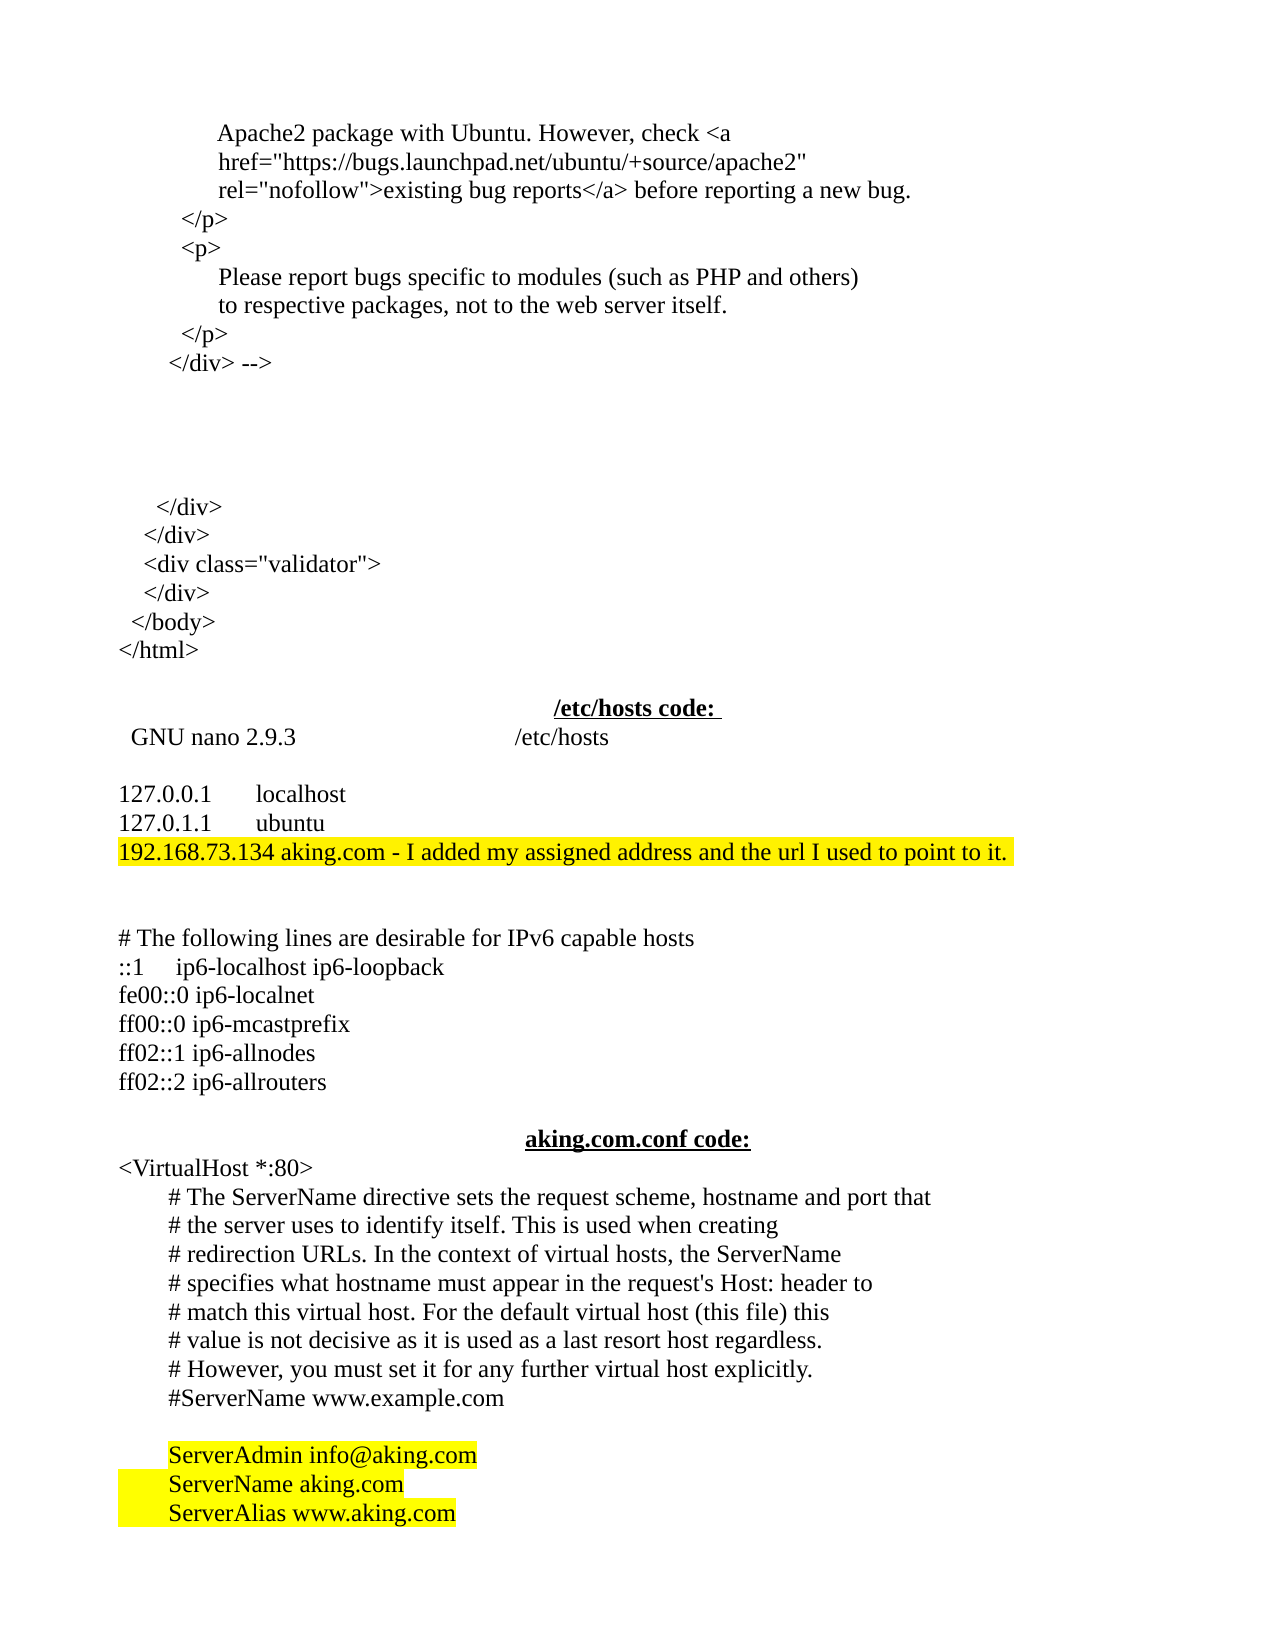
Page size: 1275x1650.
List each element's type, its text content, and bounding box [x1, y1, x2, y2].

text </div> --> [118, 348, 1157, 377]
text </p> [118, 319, 1157, 348]
text fe00::0 ip6-localnet [118, 981, 1157, 1009]
text </html> [118, 636, 1157, 664]
text 127.0.1.1 ubuntu [118, 808, 1157, 837]
text # match this virtual host. For the default virtual host (this file) this [118, 1297, 1157, 1326]
text href="https://bugs.launchpad.net/ubuntu/+source/apache2" [118, 147, 1157, 176]
text <p> [118, 233, 1157, 262]
text </p> [118, 204, 1157, 233]
text # The ServerName directive sets the request scheme, hostname and port that [118, 1182, 1157, 1211]
text # However, you must set it for any further virtual host explicitly. [118, 1354, 1157, 1383]
text ServerAlias www.aking.com [118, 1498, 1157, 1527]
text Apache2 package with Ubuntu. However, check <a [118, 118, 1157, 147]
text # The following lines are desirable for IPv6 capable hosts [118, 923, 1157, 952]
text <div class="validator"> [118, 549, 1157, 578]
text # specifies what hostname must appear in the request's Host: header to [118, 1268, 1157, 1297]
text to respective packages, not to the web server itself. [118, 291, 1157, 319]
text 127.0.0.1 localhost [118, 779, 1157, 808]
text # value is not decisive as it is used as a last resort host regardless. [118, 1326, 1157, 1354]
text #ServerName www.example.com [118, 1383, 1157, 1412]
text ServerName aking.com [118, 1469, 1157, 1498]
text ff00::0 ip6-mcastprefix [118, 1009, 1157, 1038]
text </div> [118, 492, 1157, 521]
text # redirection URLs. In the context of virtual hosts, the ServerName [118, 1239, 1157, 1268]
text </body> [118, 607, 1157, 636]
text # the server uses to identify itself. This is used when creating [118, 1211, 1157, 1239]
text rel="nofollow">existing bug reports</a> before reporting a new bug. [118, 176, 1157, 204]
text ServerAdmin info@aking.com [118, 1441, 1157, 1469]
text ::1 ip6-localhost ip6-loopback [118, 952, 1157, 981]
text Please report bugs specific to modules (such as PHP and others) [118, 262, 1157, 291]
text ff02::1 ip6-allnodes [118, 1038, 1157, 1067]
text 192.168.73.134 aking.com - I added my assigned address and the url I used to point to it. [118, 837, 1157, 866]
text GNU nano 2.9.3 /etc/hosts [118, 722, 1157, 751]
text ff02::2 ip6-allrouters [118, 1067, 1157, 1096]
text </div> [118, 578, 1157, 607]
text </div> [118, 521, 1157, 549]
text /etc/hosts code: [118, 693, 1157, 722]
text aking.com.conf code: [118, 1124, 1157, 1153]
text <VirtualHost *:80> [118, 1153, 1157, 1182]
